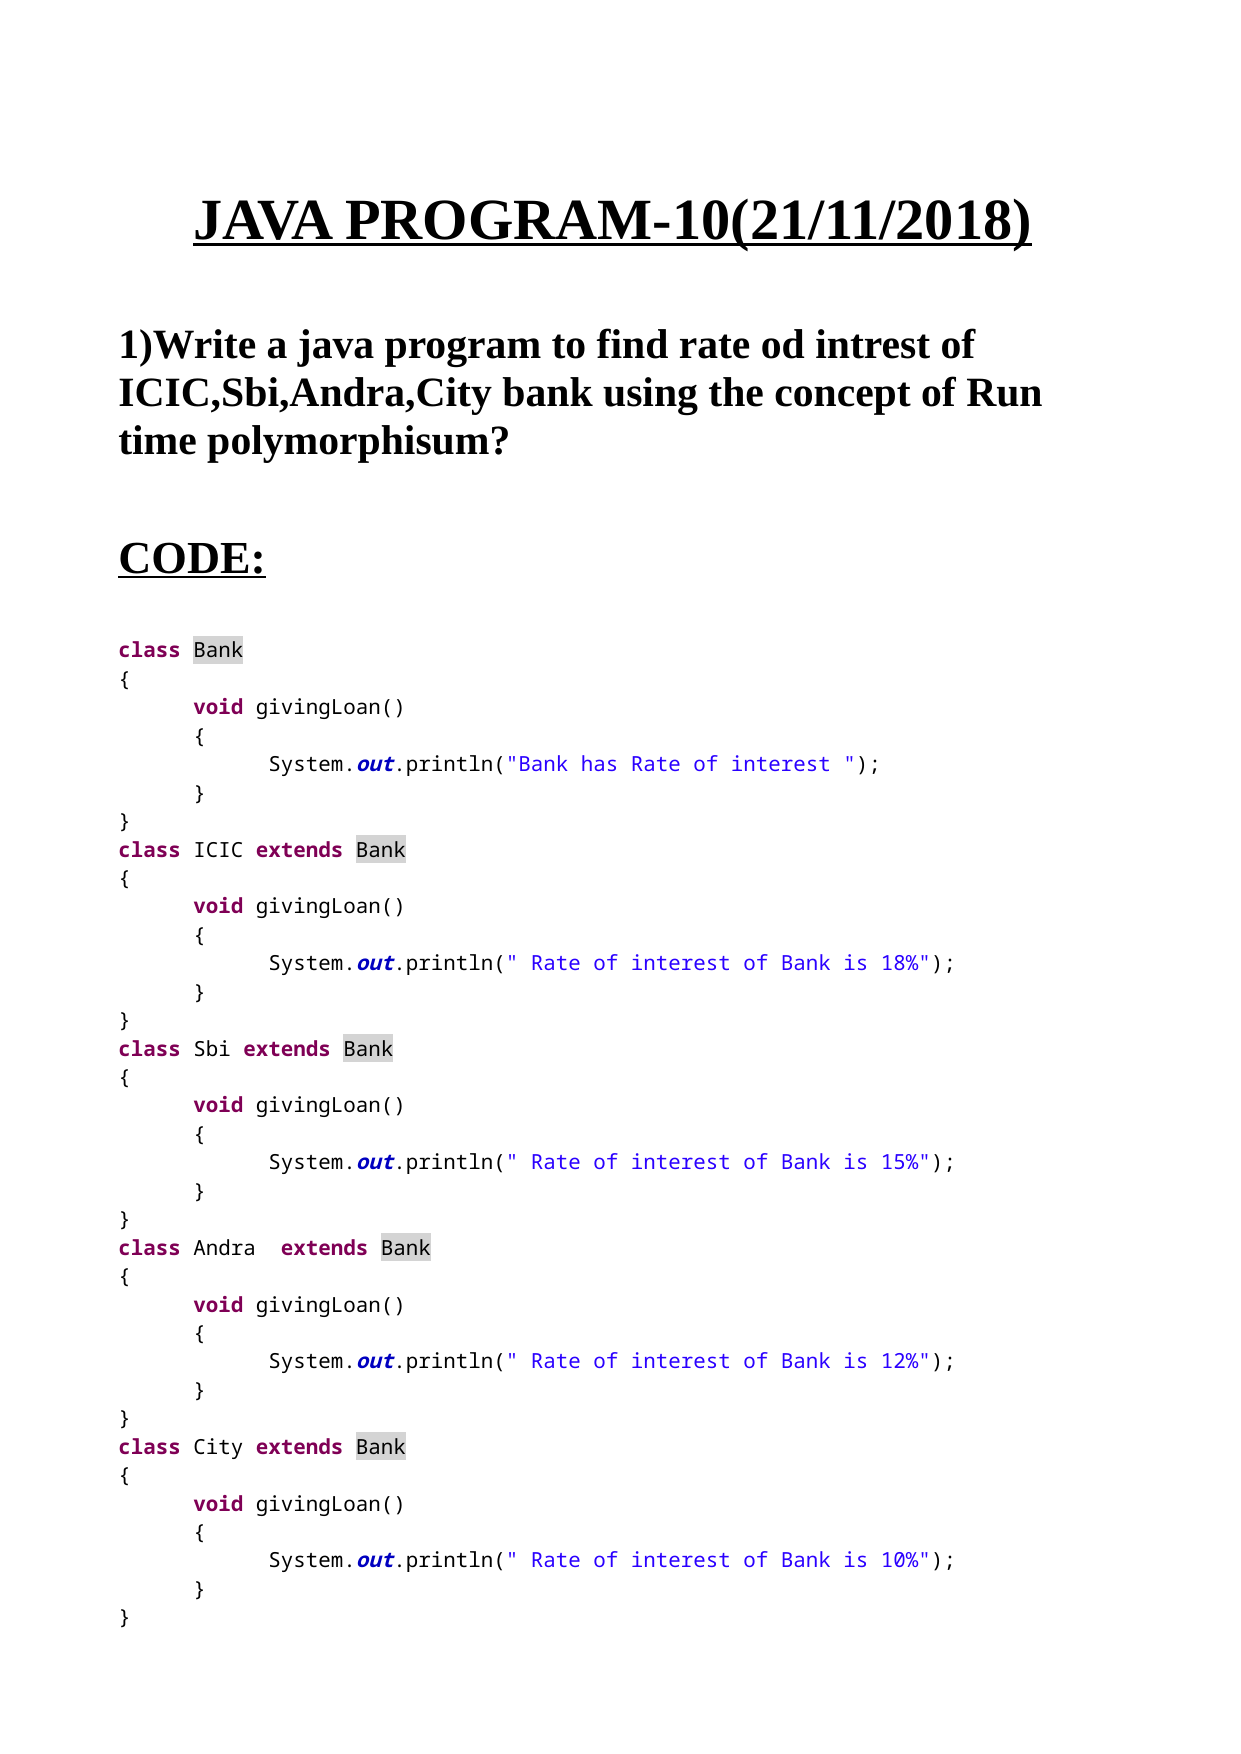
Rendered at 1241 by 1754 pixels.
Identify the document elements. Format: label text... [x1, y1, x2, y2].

text System.out.println(" Rate of interest of Bank is 18%"); [118, 948, 1122, 977]
text void givingLoan() [118, 892, 1122, 920]
text } [118, 1176, 1122, 1204]
text class City extends Bank [118, 1432, 1122, 1460]
text } [118, 1574, 1122, 1602]
text { [118, 1062, 1122, 1091]
text { [118, 1517, 1122, 1546]
text System.out.println(" Rate of interest of Bank is 15%"); [118, 1147, 1122, 1176]
text System.out.println(" Rate of interest of Bank is 10%"); [118, 1546, 1122, 1574]
text } [118, 1005, 1122, 1034]
text class Sbi extends Bank [118, 1034, 1122, 1062]
text { [118, 920, 1122, 948]
text { [118, 721, 1122, 749]
text { [118, 1460, 1122, 1489]
text } [118, 1403, 1122, 1432]
text System.out.println("Bank has Rate of interest "); [118, 749, 1122, 778]
text void givingLoan() [118, 1290, 1122, 1318]
text JAVA PROGRAM-10(21/11/2018) [118, 185, 1122, 252]
text } [118, 806, 1122, 835]
text } [118, 977, 1122, 1005]
text System.out.println(" Rate of interest of Bank is 12%"); [118, 1347, 1122, 1375]
text void givingLoan() [118, 692, 1122, 721]
text void givingLoan() [118, 1091, 1122, 1119]
text } [118, 1602, 1122, 1631]
text } [118, 1204, 1122, 1233]
text class Bank [118, 636, 1122, 664]
text { [118, 1318, 1122, 1347]
text } [118, 778, 1122, 806]
text { [118, 1119, 1122, 1147]
text } [118, 1375, 1122, 1403]
text 1)Write a java program to find rate od intrest of ICIC,Sbi,Andra,City bank using the concept of Run time polymorphisum? [118, 319, 1122, 463]
text { [118, 664, 1122, 692]
text CODE: [118, 530, 1122, 583]
text class Andra extends Bank [118, 1233, 1122, 1261]
text { [118, 863, 1122, 892]
text void givingLoan() [118, 1489, 1122, 1517]
text class ICIC extends Bank [118, 835, 1122, 863]
text { [118, 1261, 1122, 1290]
